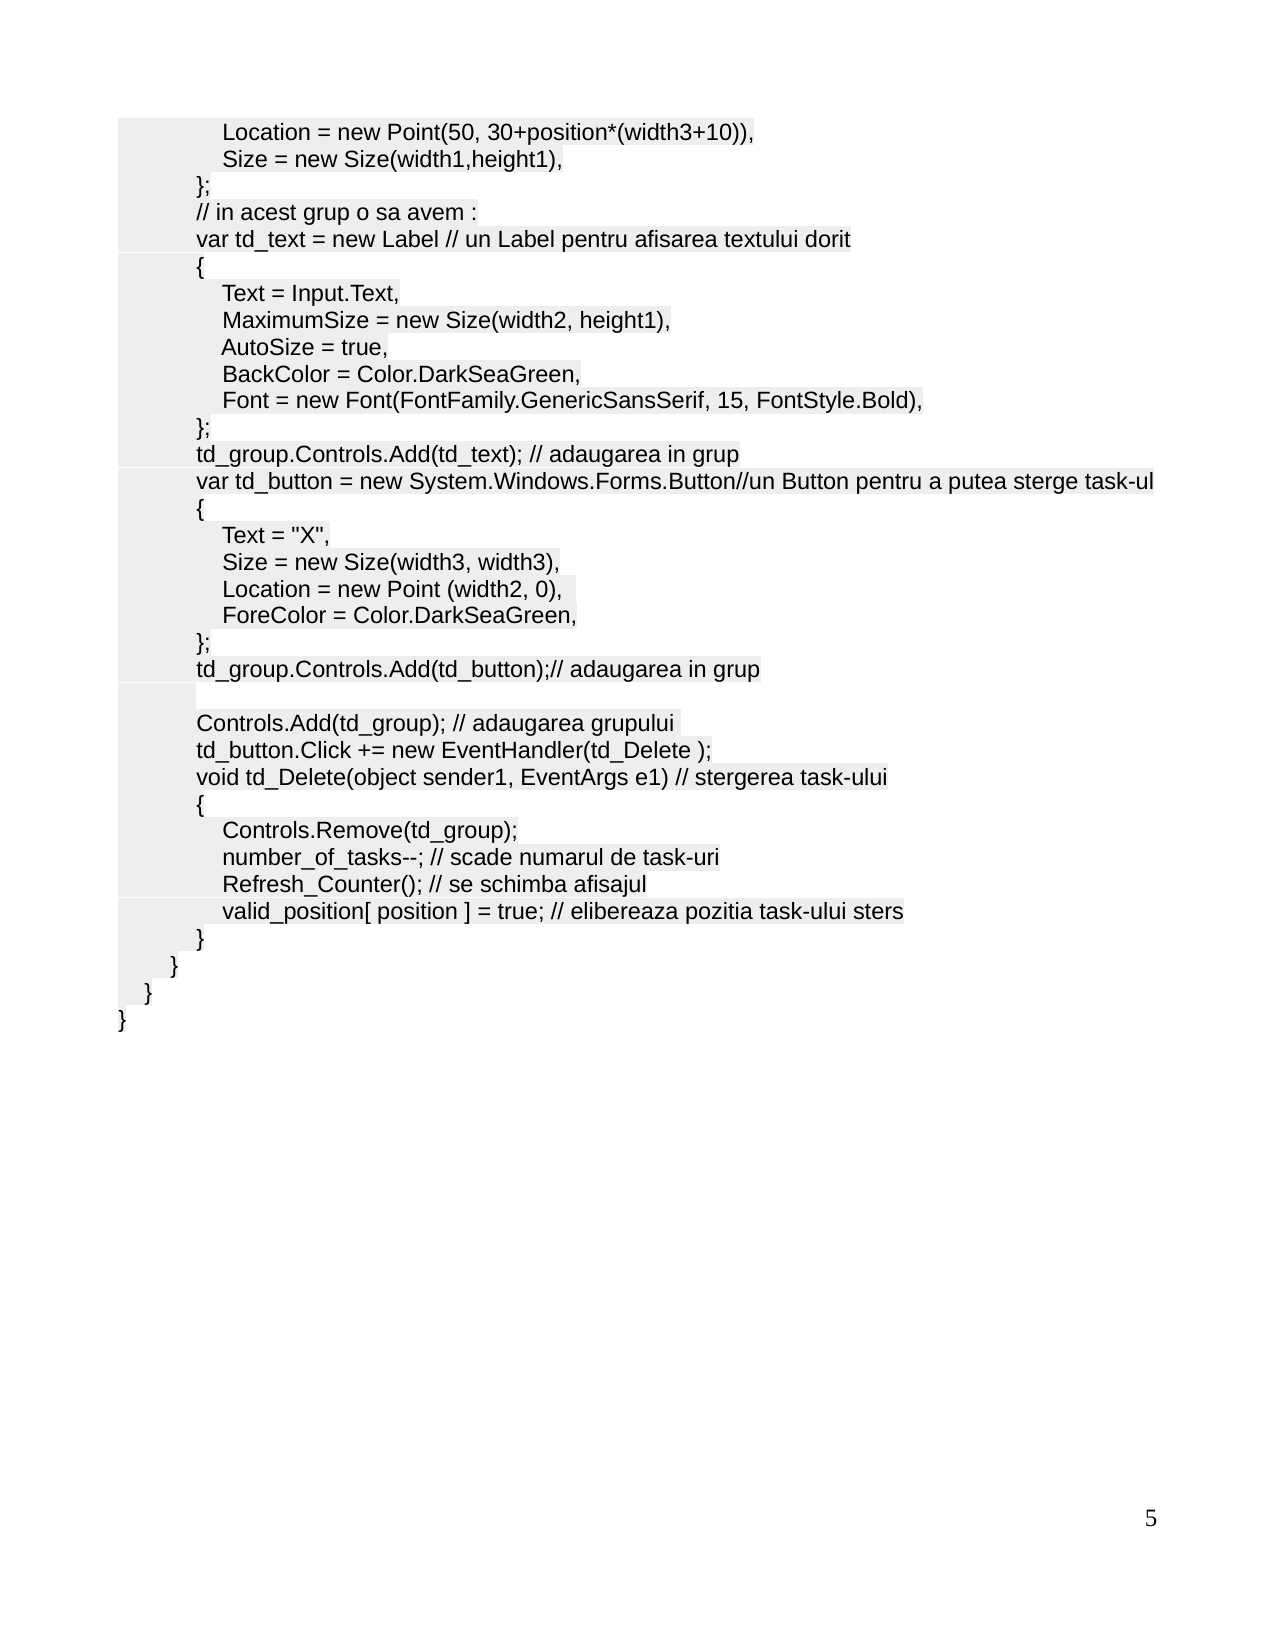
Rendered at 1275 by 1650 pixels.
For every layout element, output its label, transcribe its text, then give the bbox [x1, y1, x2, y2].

text number_of_tasks--; // scade numarul de task-uri [118, 844, 1157, 871]
text Location = new Point(50, 30+position*(width3+10)), [118, 118, 1157, 145]
text }; [118, 629, 1157, 656]
text } [118, 978, 1157, 1005]
text } [118, 1005, 1157, 1032]
text var td_button = new System.Windows.Forms.Button//un Button pentru a putea sterge task-ul [118, 467, 1157, 494]
text }; [118, 414, 1157, 441]
text Location = new Point (width2, 0), [118, 575, 1157, 602]
text Text = Input.Text, [118, 279, 1157, 306]
text Size = new Size(width3, width3), [118, 548, 1157, 575]
text Size = new Size(width1,height1), [118, 145, 1157, 172]
text MaximumSize = new Size(width2, height1), [118, 306, 1157, 333]
text Controls.Add(td_group); // adaugarea grupului [118, 709, 1157, 736]
text void td_Delete(object sender1, EventArgs e1) // stergerea task-ului [118, 763, 1157, 790]
text Text = "X", [118, 521, 1157, 548]
text td_group.Controls.Add(td_text); // adaugarea in grup [118, 441, 1157, 467]
text { [118, 790, 1157, 817]
text AutoSize = true, [118, 333, 1157, 360]
text valid_position[ position ] = true; // elibereaza pozitia task-ului sters [118, 897, 1157, 924]
text // in acest grup o sa avem : [118, 199, 1157, 226]
text Controls.Remove(td_group); [118, 817, 1157, 844]
text td_group.Controls.Add(td_button);// adaugarea in grup [118, 656, 1157, 682]
text Font = new Font(FontFamily.GenericSansSerif, 15, FontStyle.Bold), [118, 387, 1157, 414]
text ForeColor = Color.DarkSeaGreen, [118, 602, 1157, 629]
text td_button.Click += new EventHandler(td_Delete ); [118, 736, 1157, 763]
text BackColor = Color.DarkSeaGreen, [118, 360, 1157, 387]
text { [118, 494, 1157, 521]
text } [118, 951, 1157, 978]
text } [118, 924, 1157, 951]
text }; [118, 172, 1157, 199]
text { [118, 252, 1157, 279]
text Refresh_Counter(); // se schimba afisajul [118, 871, 1157, 897]
text var td_text = new Label // un Label pentru afisarea textului dorit [118, 226, 1157, 252]
